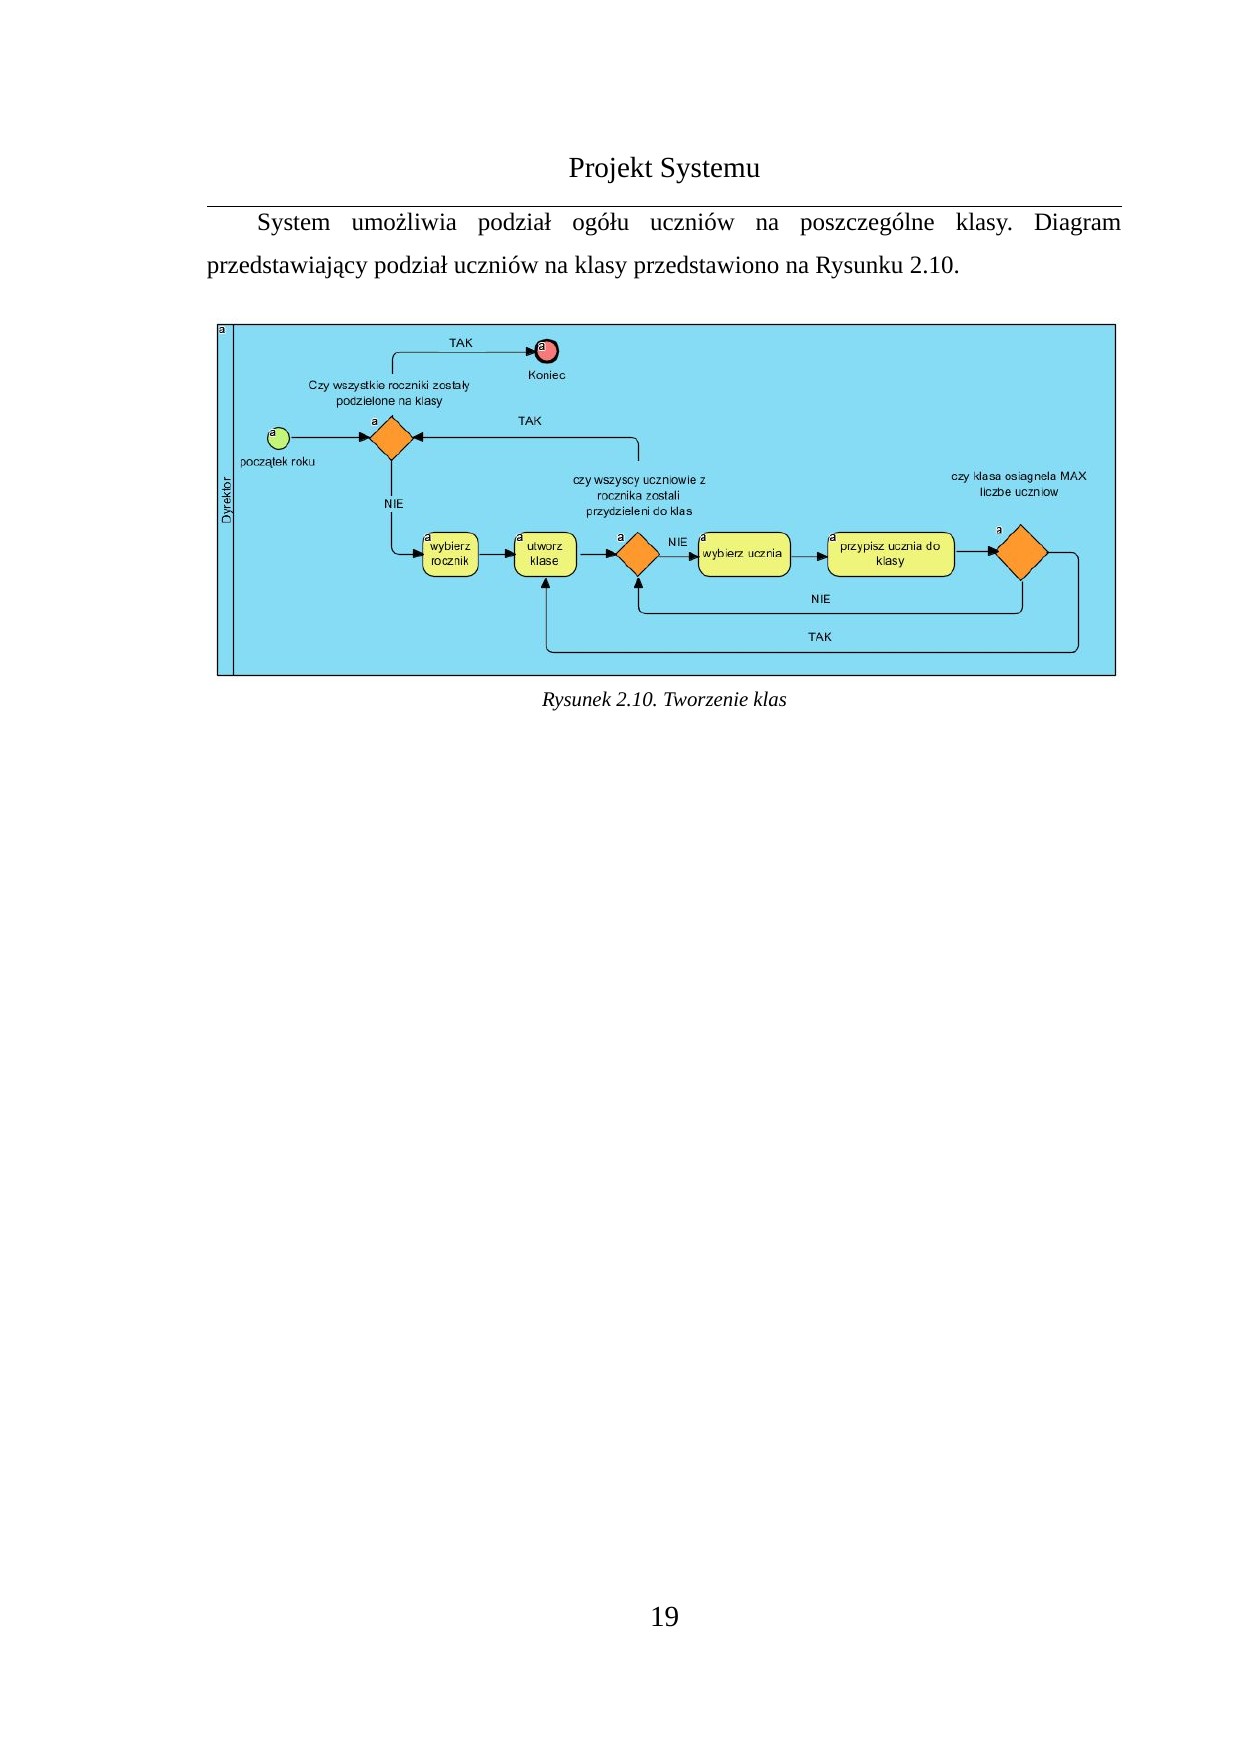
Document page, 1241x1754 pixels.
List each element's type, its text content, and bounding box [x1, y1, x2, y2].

picture [209, 318, 1120, 681]
text Rysunek 2.10. Tworzenie klas [207, 317, 1122, 711]
text System umożliwia podział ogółu uczniów na poszczególne klasy. Diagram przedstawiający podział uczniów na klasy przedstawiono na Rysunku 2.10. [207, 207, 1122, 278]
